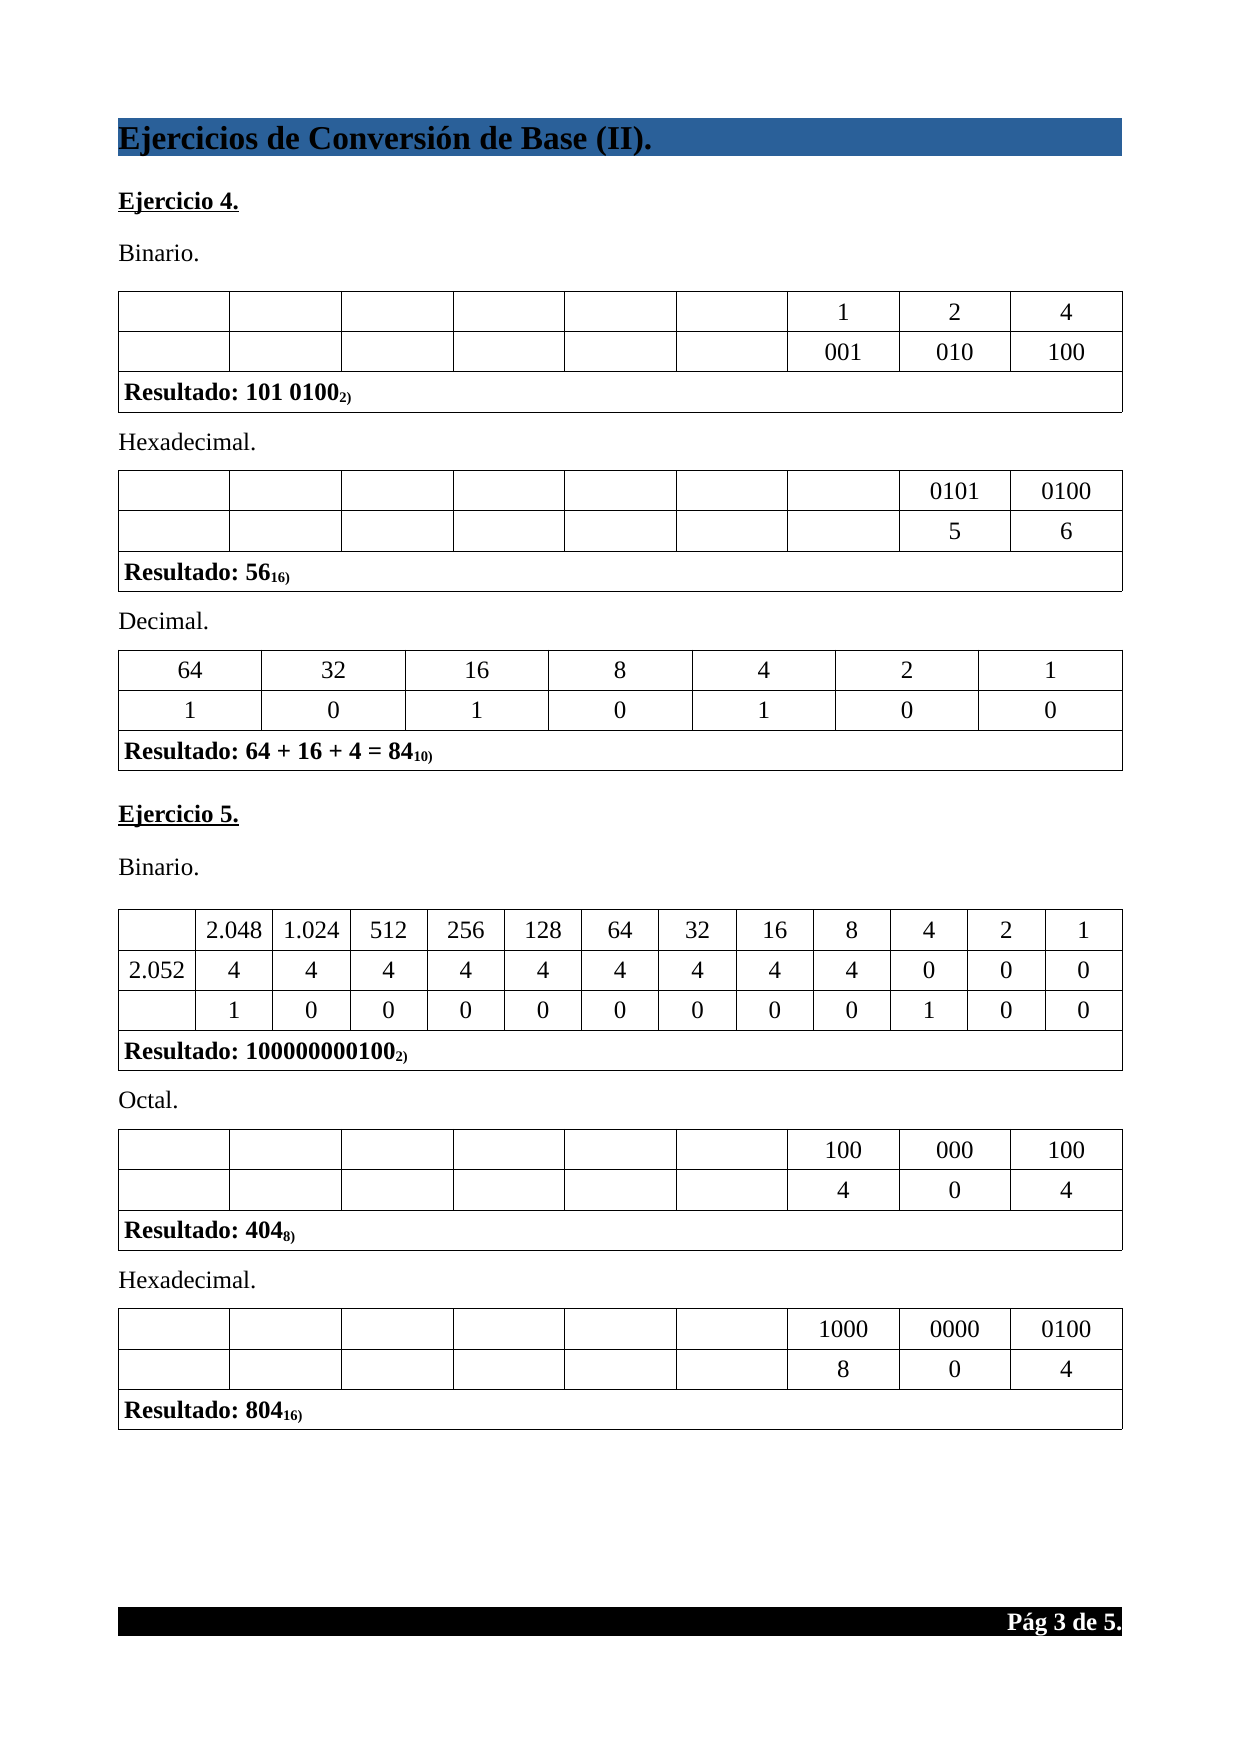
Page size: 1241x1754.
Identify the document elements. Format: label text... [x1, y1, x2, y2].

table_cell 1 [196, 991, 272, 1030]
table_header [342, 1130, 453, 1169]
table_cell 0 [262, 691, 405, 730]
table_header 4 [891, 910, 967, 949]
table_header 64 [582, 910, 658, 949]
table_cell 1 [891, 991, 967, 1030]
table_cell [677, 332, 787, 371]
text Ejercicio 4. [118, 186, 1122, 215]
table_header 32 [262, 651, 405, 690]
table_cell 1 [406, 691, 548, 730]
table_header 0100 [1011, 1309, 1122, 1348]
table_header [454, 471, 564, 510]
table_header [230, 292, 341, 331]
table_header [342, 1309, 453, 1348]
table_cell Resultado: 101 01002) [119, 372, 1122, 412]
table_cell 0 [979, 691, 1122, 730]
table_cell [342, 1350, 453, 1389]
table_cell [788, 511, 899, 551]
table_cell 0 [351, 991, 427, 1030]
table_header 1000 [788, 1309, 899, 1348]
table_cell [454, 332, 564, 371]
table_cell 4 [428, 951, 504, 990]
table_cell 4 [737, 951, 813, 990]
table_cell 0 [891, 951, 967, 990]
table_header [788, 471, 899, 510]
table_header [119, 471, 229, 510]
table_cell 6 [1011, 511, 1122, 551]
table_cell [565, 511, 676, 551]
table_cell [454, 1350, 564, 1389]
table_cell 4 [1011, 1170, 1122, 1209]
table_header 64 [119, 651, 261, 690]
table_header [342, 292, 453, 331]
table_header [454, 292, 564, 331]
text Binario. [118, 852, 1122, 880]
table_cell Resultado: 4048) [119, 1211, 1122, 1250]
table_cell Resultado: 80416) [119, 1390, 1122, 1429]
table_header 1 [1046, 910, 1122, 949]
table_cell 4 [273, 951, 350, 990]
table_cell 0 [968, 991, 1045, 1030]
table_header 1 [979, 651, 1122, 690]
text Decimal. [118, 606, 1122, 635]
table_header 2.048 [196, 910, 272, 949]
table_header [677, 471, 787, 510]
table_cell 1 [693, 691, 835, 730]
table_header 0000 [900, 1309, 1010, 1348]
table_header 256 [428, 910, 504, 949]
table_cell 0 [1046, 951, 1122, 990]
table_cell 4 [788, 1170, 899, 1209]
table_header [565, 292, 676, 331]
table_cell [454, 1170, 564, 1209]
table_header 2 [836, 651, 978, 690]
table_header [677, 292, 787, 331]
table_header [119, 1130, 229, 1169]
table_header 100 [1011, 1130, 1122, 1169]
table_header 16 [406, 651, 548, 690]
table_cell [230, 1350, 341, 1389]
table_header [454, 1130, 564, 1169]
table_header [565, 1309, 676, 1348]
table_cell 0 [582, 991, 658, 1030]
table_header 0101 [900, 471, 1010, 510]
table_cell Resultado: 64 + 16 + 4 = 8410) [119, 731, 1122, 770]
table_cell [454, 511, 564, 551]
table_header 2 [900, 292, 1010, 331]
table_header 128 [505, 910, 581, 949]
table_header [230, 471, 341, 510]
table_cell 1 [119, 691, 261, 730]
text Octal. [118, 1085, 1122, 1114]
table_cell 0 [900, 1170, 1010, 1209]
table_cell 0 [1046, 991, 1122, 1030]
table_cell 0 [814, 991, 890, 1030]
table_cell [119, 1350, 229, 1389]
table_header [454, 1309, 564, 1348]
table_cell [565, 1350, 676, 1389]
table_cell [342, 332, 453, 371]
table_cell [230, 1170, 341, 1209]
table_header 1 [788, 292, 899, 331]
table_header [565, 471, 676, 510]
table_cell 4 [814, 951, 890, 990]
table_cell [119, 1170, 229, 1209]
table_header 8 [814, 910, 890, 949]
table_cell 0 [968, 951, 1045, 990]
table_cell 0 [900, 1350, 1010, 1389]
text Hexadecimal. [118, 427, 1122, 455]
table_header 8 [549, 651, 692, 690]
table_header 0100 [1011, 471, 1122, 510]
table_header 000 [900, 1130, 1010, 1169]
table_cell Resultado: 1000000001002) [119, 1031, 1122, 1070]
table_cell 0 [273, 991, 350, 1030]
text Hexadecimal. [118, 1265, 1122, 1293]
table_header 2 [968, 910, 1045, 949]
table_cell 4 [1011, 1350, 1122, 1389]
table_cell 2.052 [119, 951, 195, 990]
text Ejercicio 5. [118, 799, 1122, 828]
table_cell [342, 1170, 453, 1209]
table_cell [565, 332, 676, 371]
table_header 1.024 [273, 910, 350, 949]
table_cell 100 [1011, 332, 1122, 371]
table_cell [119, 991, 195, 1030]
table_cell [230, 511, 341, 551]
table_header [565, 1130, 676, 1169]
table_cell [677, 511, 787, 551]
table_header [342, 471, 453, 510]
table_cell 5 [900, 511, 1010, 551]
table_header 100 [788, 1130, 899, 1169]
table_header 32 [659, 910, 736, 949]
table_cell 4 [196, 951, 272, 990]
table_cell [119, 511, 229, 551]
table_cell [677, 1350, 787, 1389]
table_cell [565, 1170, 676, 1209]
table_cell 0 [659, 991, 736, 1030]
table_cell 0 [737, 991, 813, 1030]
table_cell 8 [788, 1350, 899, 1389]
table_cell [677, 1170, 787, 1209]
table_cell [119, 332, 229, 371]
table_cell 010 [900, 332, 1010, 371]
table_header 4 [693, 651, 835, 690]
table_cell [230, 332, 341, 371]
table_header [677, 1130, 787, 1169]
table_cell 0 [505, 991, 581, 1030]
text Binario. [118, 238, 1122, 267]
table_cell 4 [659, 951, 736, 990]
table_header [119, 910, 195, 949]
table_header [119, 1309, 229, 1348]
table_cell 0 [549, 691, 692, 730]
table_cell 001 [788, 332, 899, 371]
table_header 512 [351, 910, 427, 949]
table_cell 0 [836, 691, 978, 730]
table_header [119, 292, 229, 331]
table_header [230, 1130, 341, 1169]
table_header 4 [1011, 292, 1122, 331]
table_cell 4 [505, 951, 581, 990]
table_cell Resultado: 5616) [119, 552, 1122, 591]
table_cell 4 [582, 951, 658, 990]
table_header [230, 1309, 341, 1348]
table_cell 4 [351, 951, 427, 990]
table_header 16 [737, 910, 813, 949]
table_header [677, 1309, 787, 1348]
table_cell 0 [428, 991, 504, 1030]
table_cell [342, 511, 453, 551]
